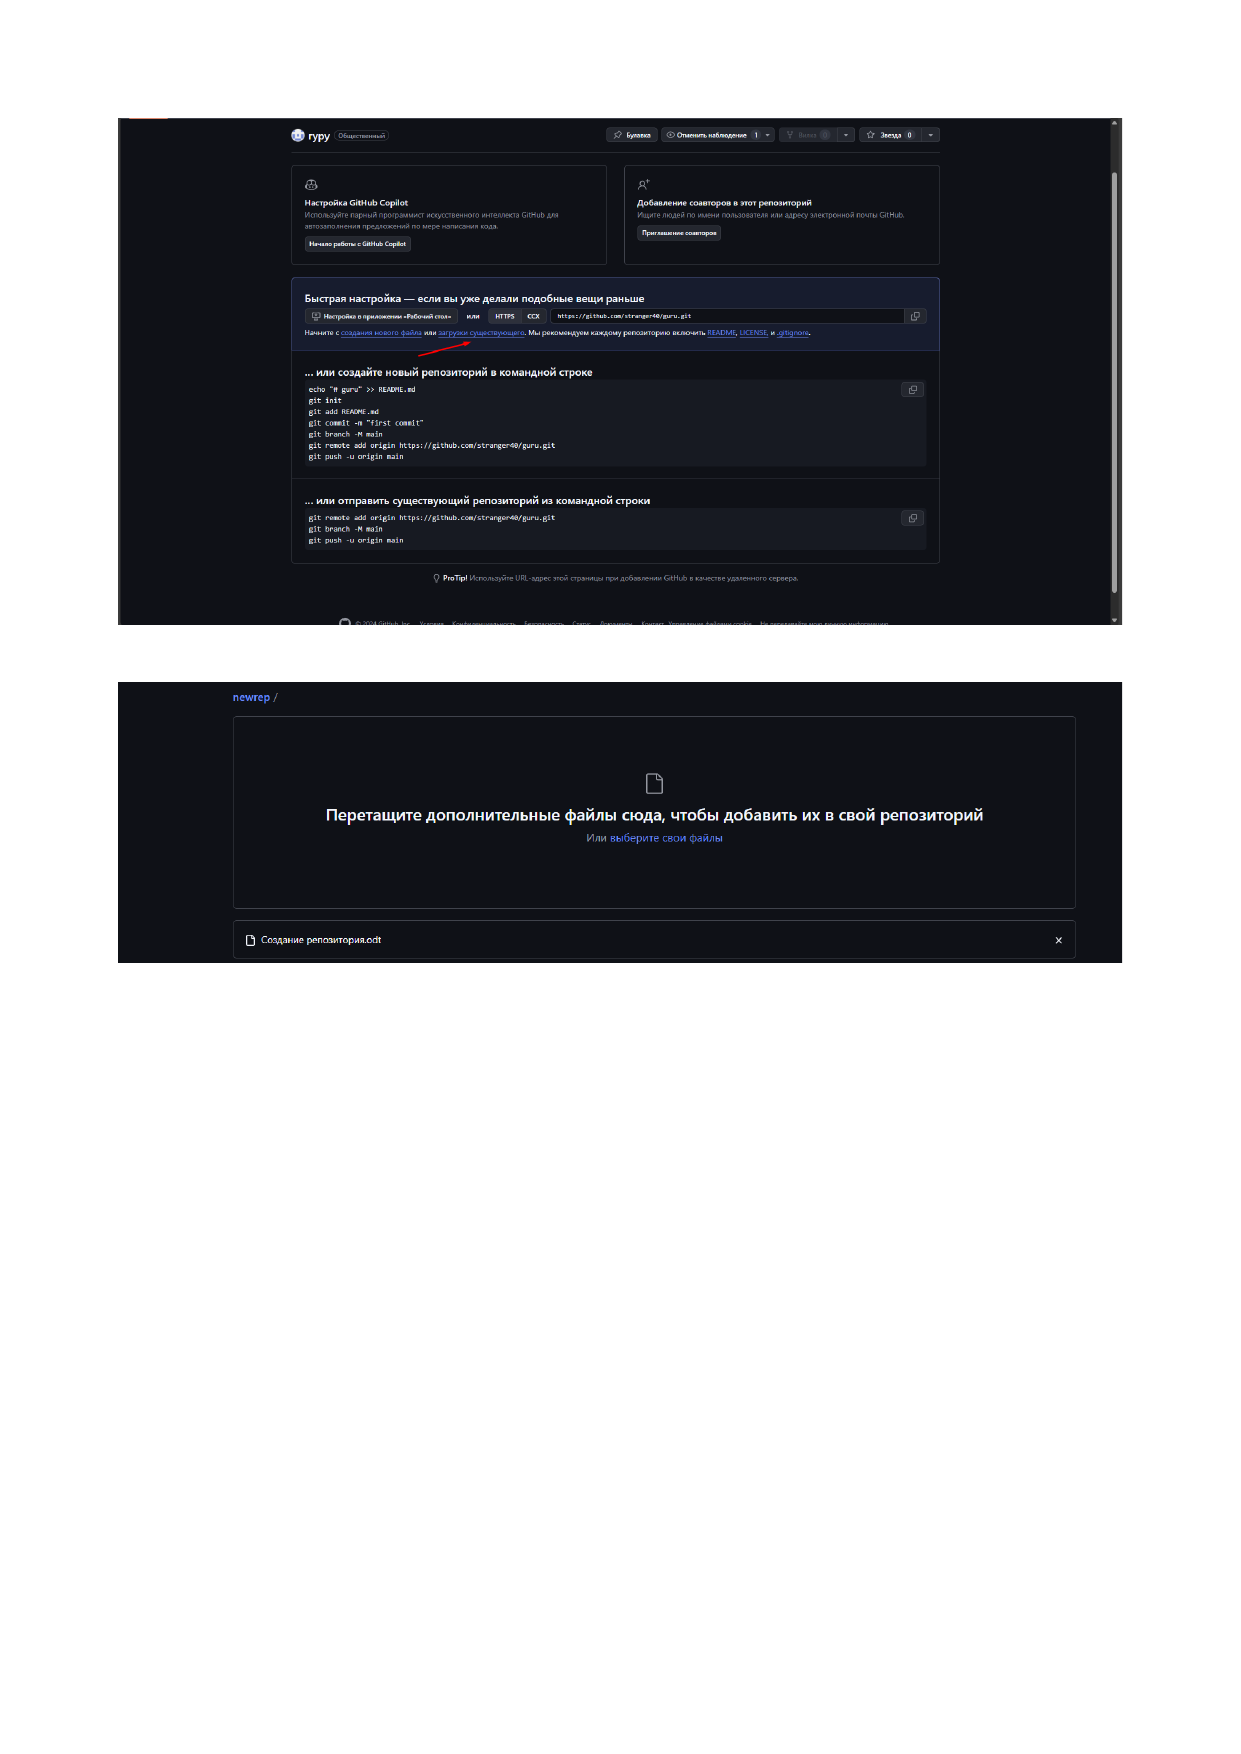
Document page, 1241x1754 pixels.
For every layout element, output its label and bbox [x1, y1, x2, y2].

picture [118, 118, 1123, 625]
picture [118, 682, 1123, 963]
